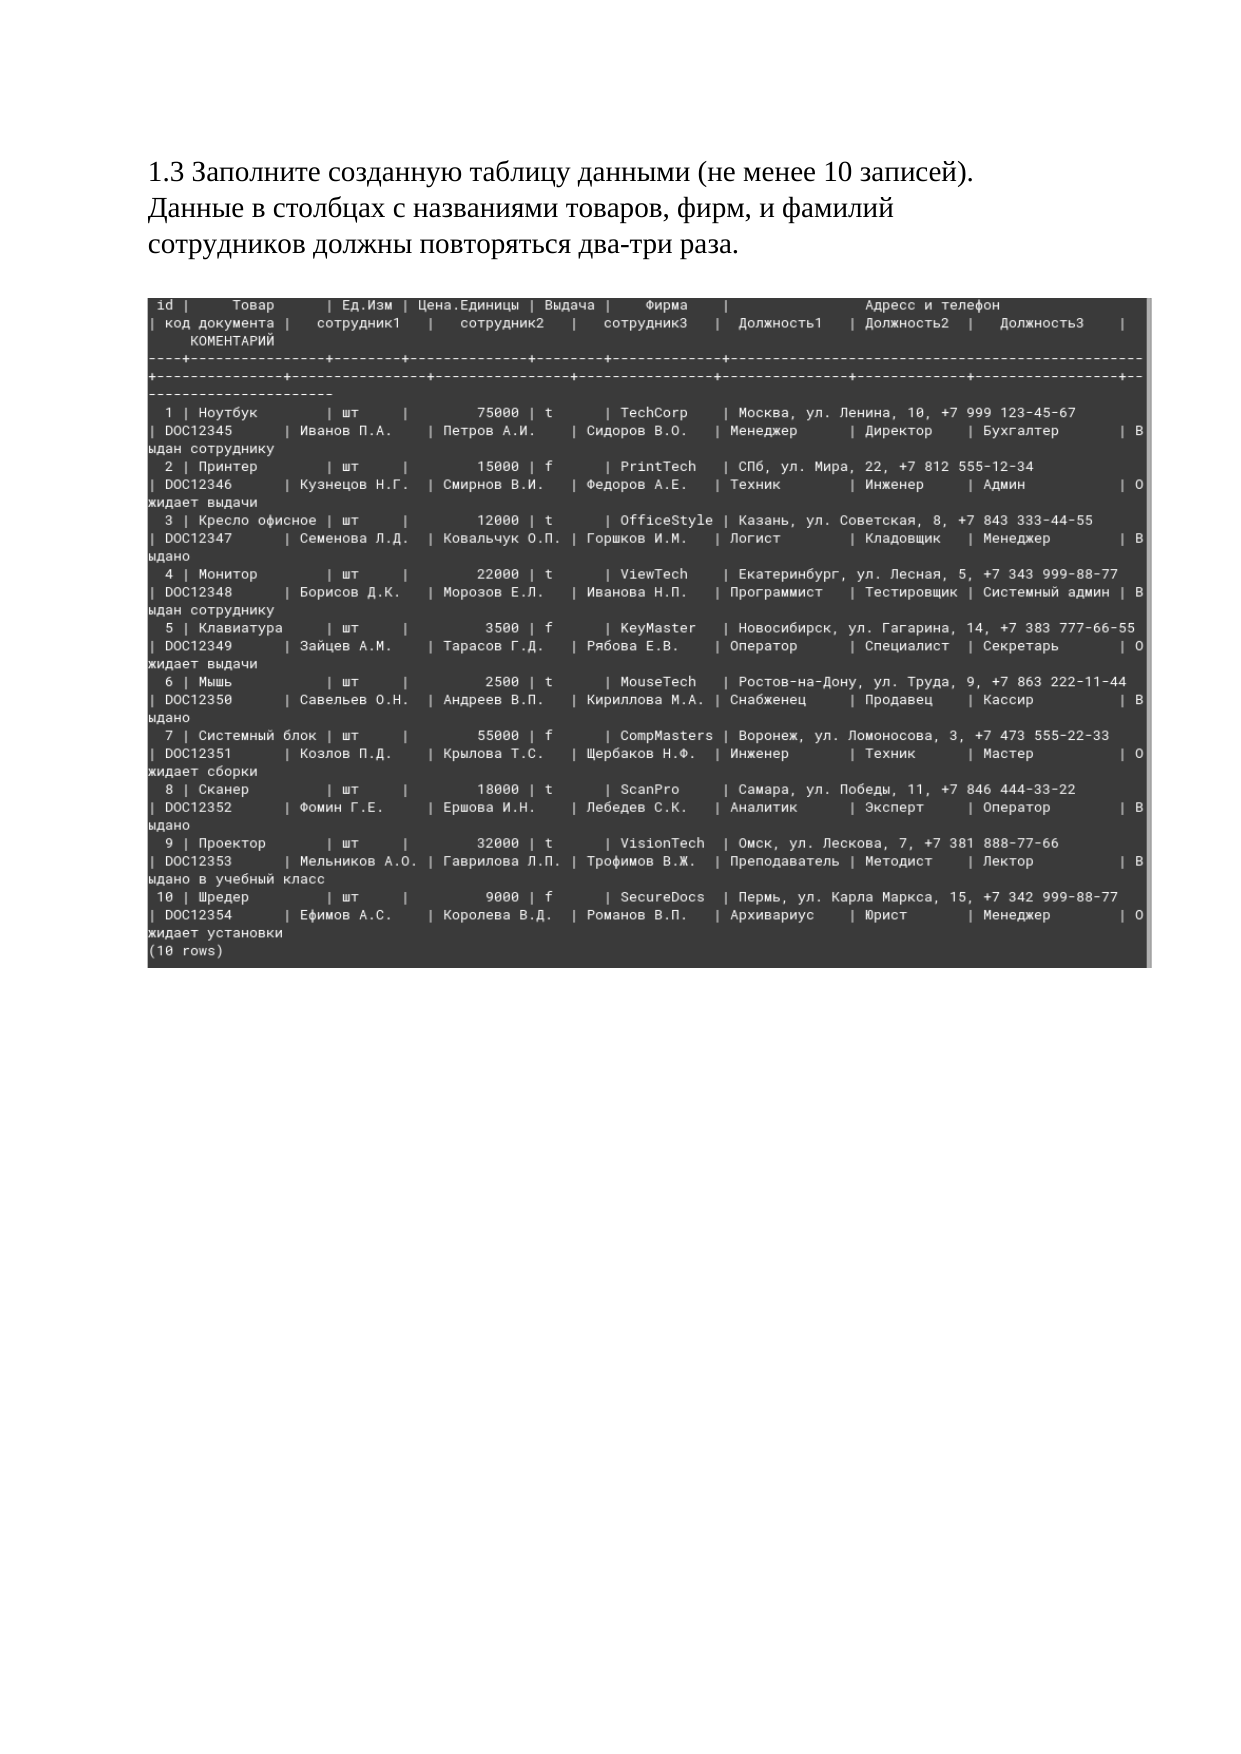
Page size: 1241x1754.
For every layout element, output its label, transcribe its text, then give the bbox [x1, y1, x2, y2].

text Данные в столбцах с названиями товаров, фирм, и фамилий [148, 190, 1152, 224]
text сотрудников должны повторяться два-три раза. [148, 227, 1152, 260]
text 1.3 Заполните созданную таблицу данными (не менее 10 записей). [148, 154, 1152, 188]
picture [147, 298, 1152, 968]
